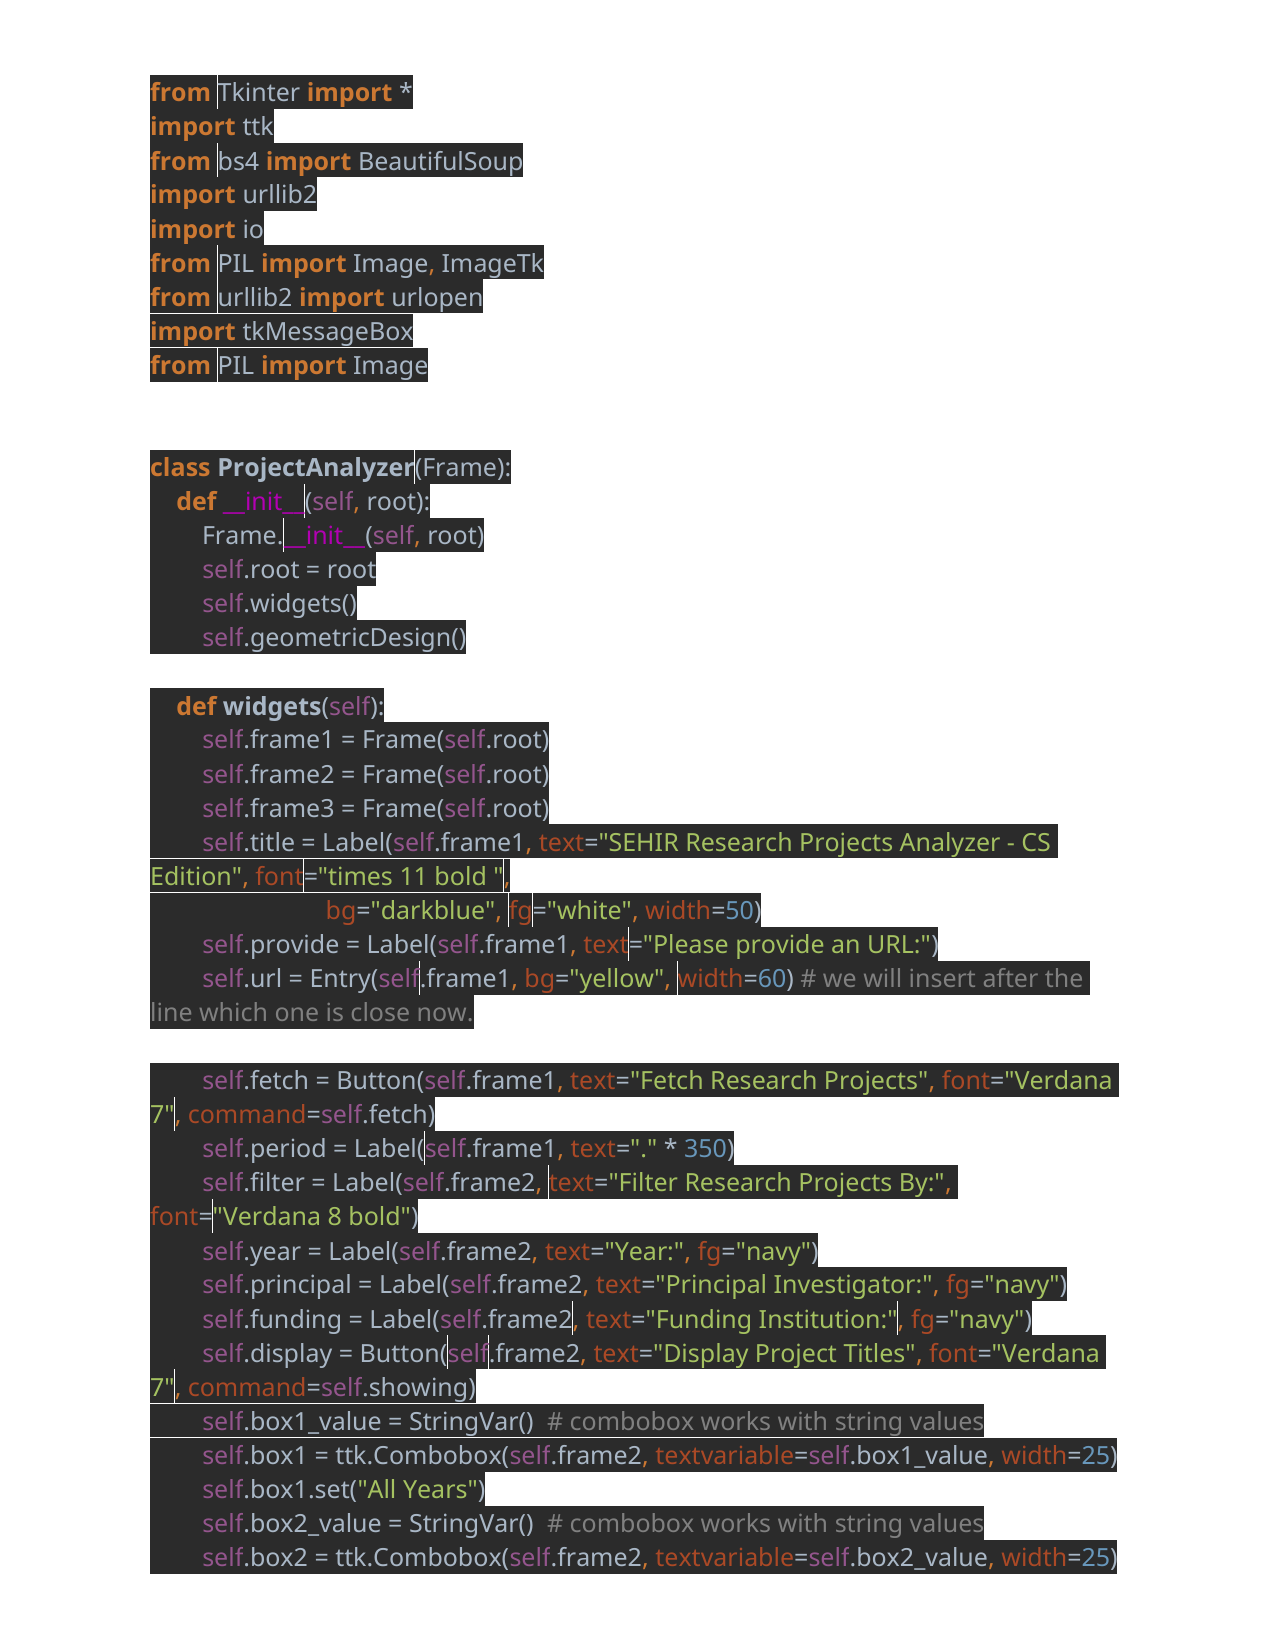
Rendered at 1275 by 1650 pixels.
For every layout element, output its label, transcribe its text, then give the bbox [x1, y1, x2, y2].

text from Tkinter import * import ttk from bs4 import BeautifulSoup import urllib2 import io from PIL import Image, ImageTk from urllib2 import urlopen import tkMessageBox from PIL import Image class ProjectAnalyzer(Frame): def __init__(self, root): Frame.__init__(self, root) self.root = root self.widgets() self.geometricDesign() def widgets(self): self.frame1 = Frame(self.root) self.frame2 = Frame(self.root) self.frame3 = Frame(self.root) self.title = Label(self.frame1, text="SEHIR Research Projects Analyzer - CS Edition", font="times 11 bold ", bg="darkblue", fg="white", width=50) self.provide = Label(self.frame1, text="Please provide an URL:") self.url = Entry(self.frame1, bg="yellow", width=60) # we will insert after the line which one is close now. self.fetch = Button(self.frame1, text="Fetch Research Projects", font="Verdana 7", command=self.fetch) self.period = Label(self.frame1, text="." * 350) self.filter = Label(self.frame2, text="Filter Research Projects By:", font="Verdana 8 bold") self.year = Label(self.frame2, text="Year:", fg="navy") self.principal = Label(self.frame2, text="Principal Investigator:", fg="navy") self.funding = Label(self.frame2, text="Funding Institution:", fg="navy") self.display = Button(self.frame2, text="Display Project Titles", font="Verdana 7", command=self.showing) self.box1_value = StringVar() # combobox works with string values self.box1 = ttk.Combobox(self.frame2, textvariable=self.box1_value, width=25) self.box1.set("All Years") self.box2_value = StringVar() # combobox works with string values self.box2 = ttk.Combobox(self.frame2, textvariable=self.box2_value, width=25) [150, 75, 1125, 1574]
